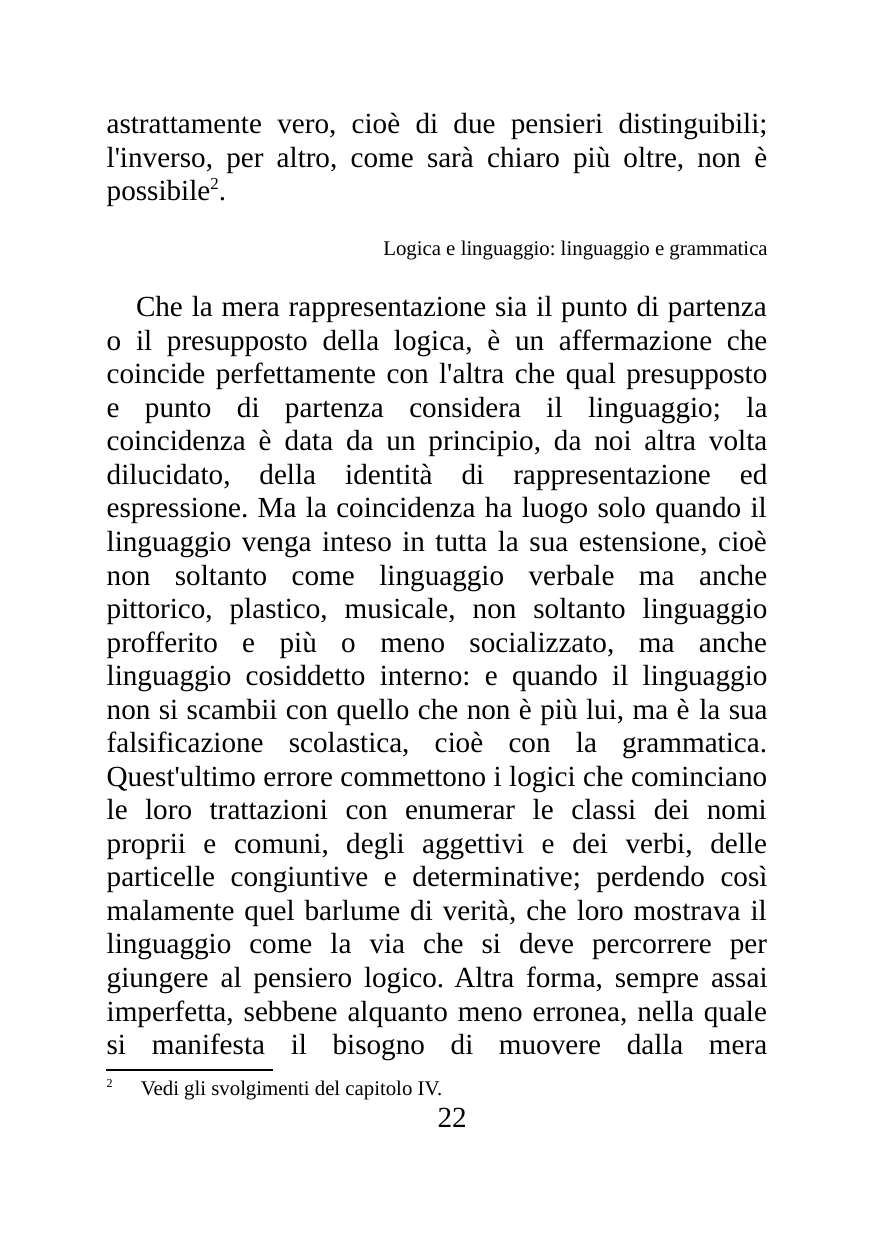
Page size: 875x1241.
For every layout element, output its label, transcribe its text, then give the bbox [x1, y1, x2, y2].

text Vedi gli svolgimenti del capitolo IV. [106, 1076, 768, 1100]
text astrattamente vero, cioè di due pensieri distinguibili; l'inverso, per altro, come sarà chiaro più oltre, non è possibile. [106, 106, 768, 207]
text Logica e linguaggio: linguaggio e grammatica [106, 236, 768, 260]
text Che la mera rappresentazione sia il punto di partenza o il presupposto della logica, è un affermazione che coincide perfettamente con l'altra che qual presupposto e punto di partenza considera il linguaggio; la coincidenza è data da un principio, da noi altra volta dilucidato, della identità di rappresentazione ed espressione. Ma la coincidenza ha luogo solo quando il linguaggio venga inteso in tutta la sua estensione, cioè non soltanto come linguaggio verbale ma anche pittorico, plastico, musicale, non soltanto linguaggio profferito e più o meno socializzato, ma anche linguaggio cosiddetto interno: e quando il linguaggio non si scambii con quello che non è più lui, ma è la sua falsificazione scolastica, cioè con la grammatica. Quest'ultimo errore commettono i logici che cominciano le loro trattazioni con enumerar le classi dei nomi proprii e comuni, degli aggettivi e dei verbi, delle particelle congiuntive e determinative; perdendo così malamente quel barlume di verità, che loro mostrava il linguaggio come la via che si deve percorrere per giungere al pensiero logico. Altra forma, sempre assai imperfetta, sebbene alquanto meno erronea, nella quale si manifesta il bisogno di muovere dalla mera [106, 289, 768, 1061]
